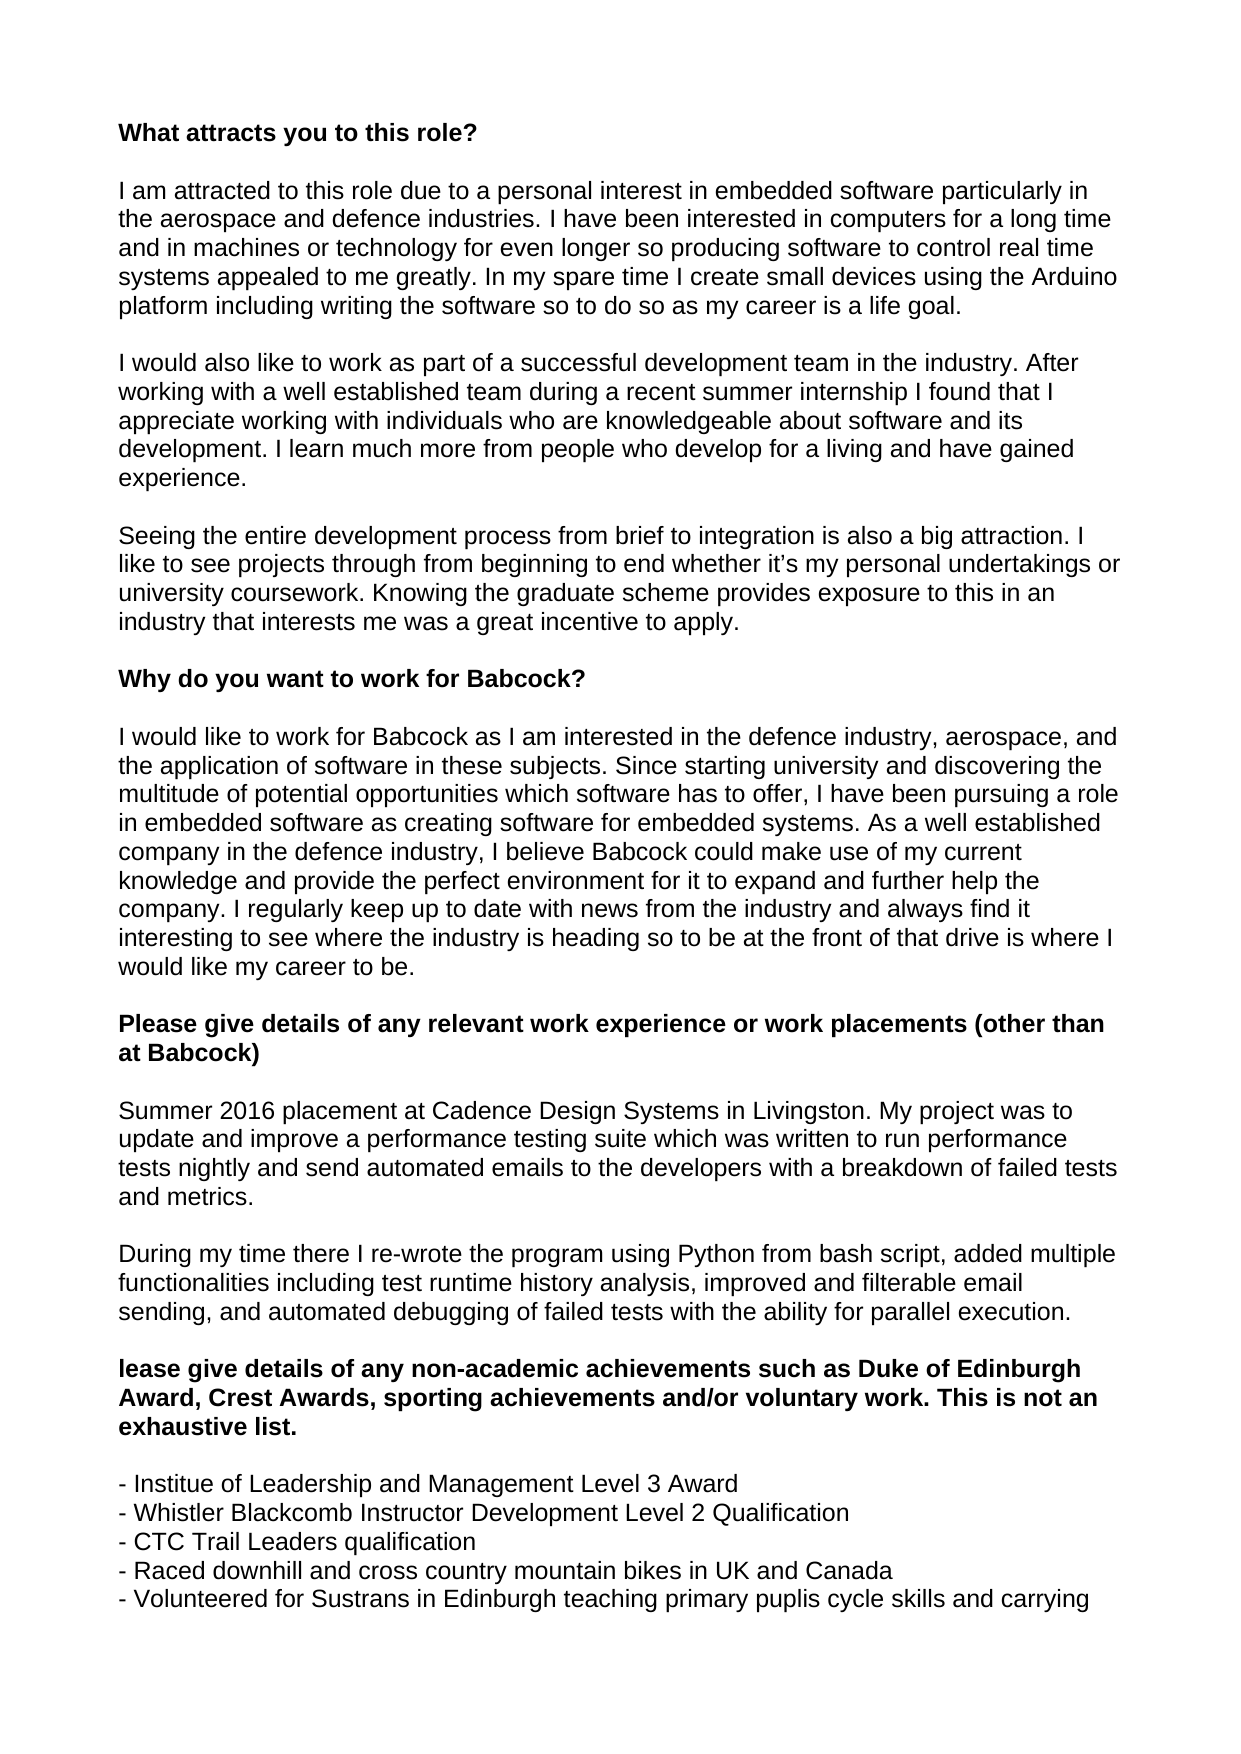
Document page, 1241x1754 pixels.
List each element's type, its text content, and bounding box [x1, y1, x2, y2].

text - CTC Trail Leaders qualification [118, 1527, 1122, 1556]
text - Whistler Blackcomb Instructor Development Level 2 Qualification [118, 1498, 1122, 1527]
text What attracts you to this role? [118, 118, 1122, 147]
text Seeing the entire development process from brief to integration is also a big attraction. I like to see projects through from beginning to end whether it’s my personal undertakings or university coursework. Knowing the graduate scheme provides exposure to this in an industry that interests me was a great incentive to apply. [118, 521, 1122, 636]
text - Raced downhill and cross country mountain bikes in UK and Canada [118, 1556, 1122, 1584]
text Please give details of any relevant work experience or work placements (other than at Babcock) [118, 1009, 1122, 1067]
text Why do you want to work for Babcock? [118, 664, 1122, 693]
text Summer 2016 placement at Cadence Design Systems in Livingston. My project was to update and improve a performance testing suite which was written to run performance tests nightly and send automated emails to the developers with a breakdown of failed tests and metrics. [118, 1096, 1122, 1211]
text I am attracted to this role due to a personal interest in embedded software particularly in the aerospace and defence industries. I have been interested in computers for a long time and in machines or technology for even longer so producing software to control real time systems appealed to me greatly. In my spare time I create small devices using the Arduino platform including writing the software so to do so as my career is a life goal. [118, 176, 1122, 319]
text lease give details of any non-academic achievements such as Duke of Edinburgh Award, Crest Awards, sporting achievements and/or voluntary work. This is not an exhaustive list. [118, 1354, 1122, 1441]
text - Institue of Leadership and Management Level 3 Award [118, 1469, 1122, 1498]
text During my time there I re-wrote the program using Python from bash script, added multiple functionalities including test runtime history analysis, improved and filterable email sending, and automated debugging of failed tests with the ability for parallel execution. [118, 1239, 1122, 1326]
text - Volunteered for Sustrans in Edinburgh teaching primary puplis cycle skills and carrying [118, 1584, 1122, 1613]
text I would also like to work as part of a successful development team in the industry. After working with a well established team during a recent summer internship I found that I appreciate working with individuals who are knowledgeable about software and its development. I learn much more from people who develop for a living and have gained experience. [118, 348, 1122, 492]
text I would like to work for Babcock as I am interested in the defence industry, aerospace, and the application of software in these subjects. Since starting university and discovering the multitude of potential opportunities which software has to offer, I have been pursuing a role in embedded software as creating software for embedded systems. As a well established company in the defence industry, I believe Babcock could make use of my current knowledge and provide the perfect environment for it to expand and further help the company. I regularly keep up to date with news from the industry and always find it interesting to see where the industry is heading so to be at the front of that drive is where I would like my career to be. [118, 722, 1122, 981]
